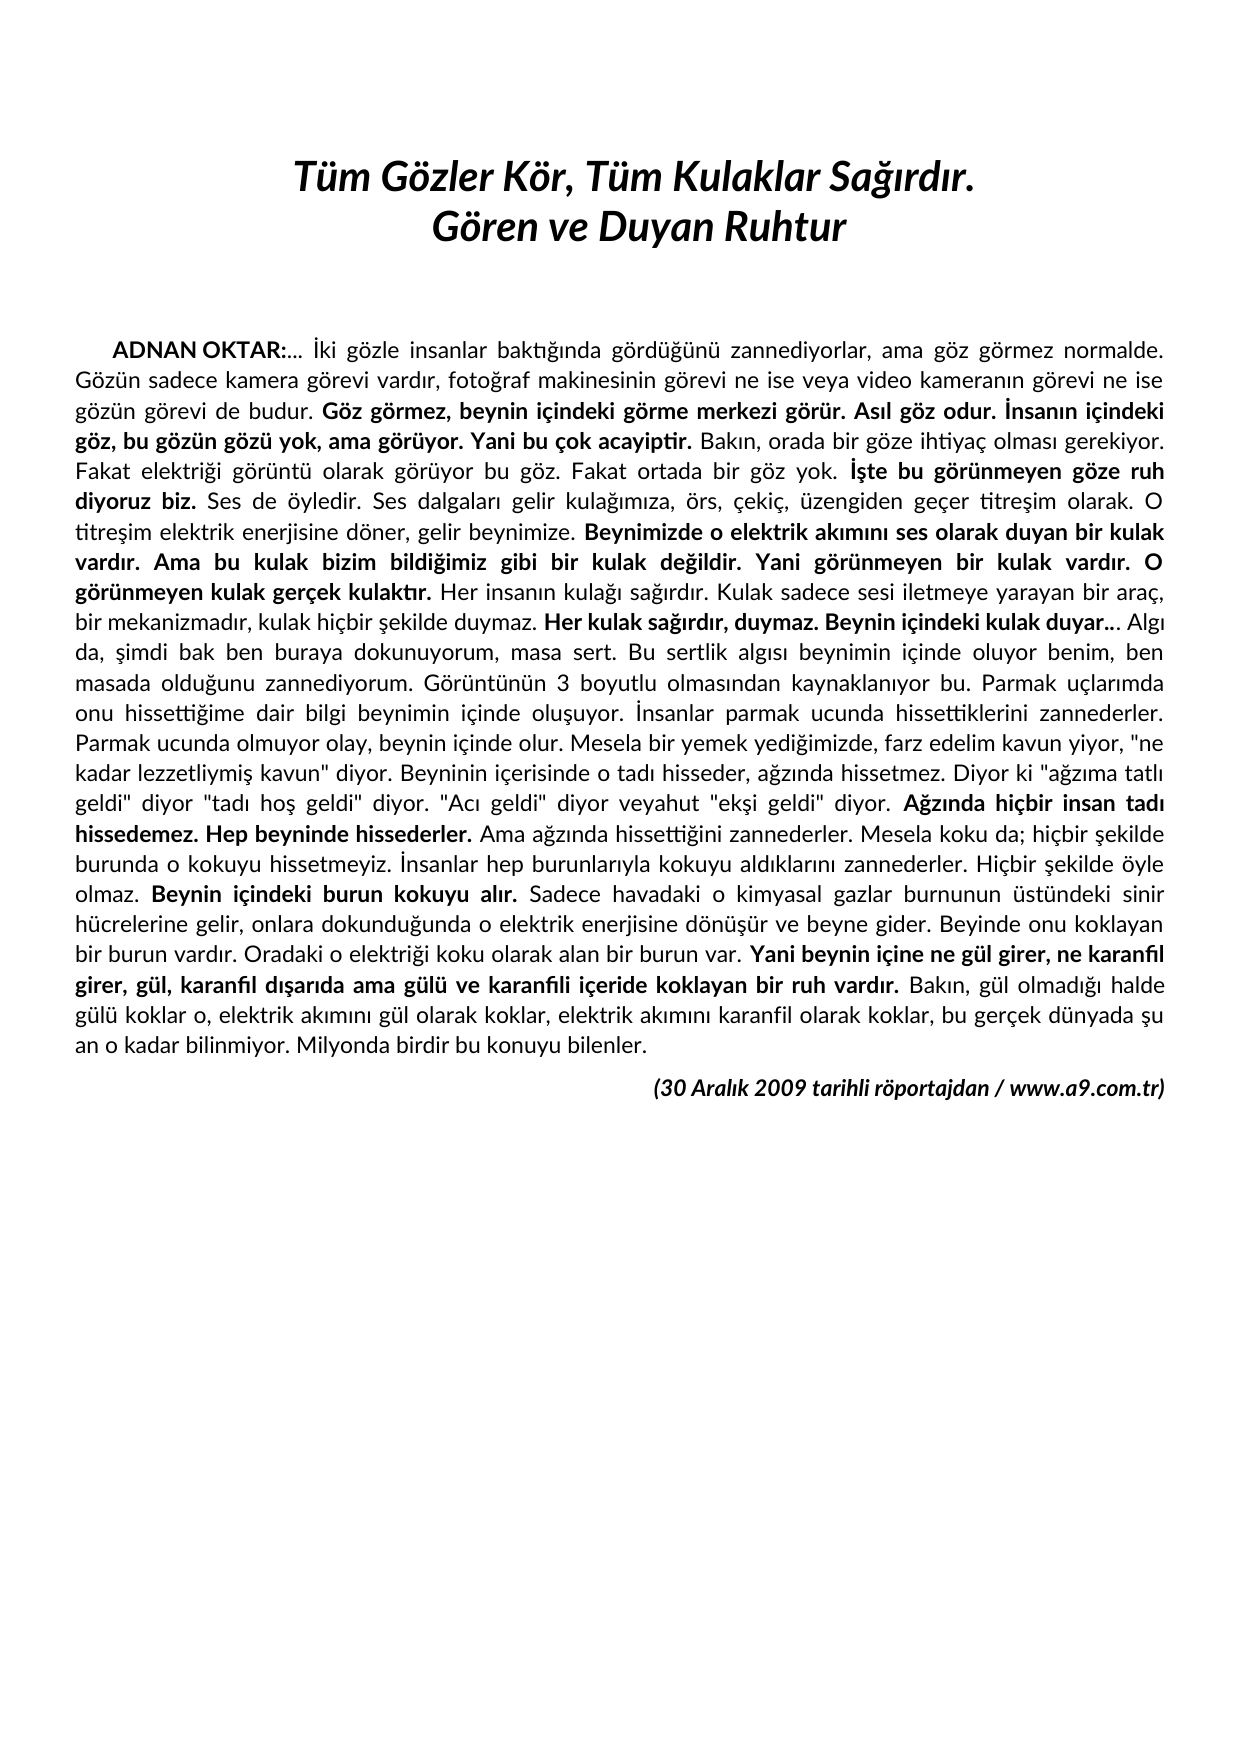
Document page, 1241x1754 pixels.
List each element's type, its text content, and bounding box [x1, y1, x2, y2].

text ADNAN OKTAR:... İki gözle insanlar baktığında gördüğünü zannediyorlar, ama göz görmez normalde. Gözün sadece kamera görevi vardır, fotoğraf makinesinin görevi ne ise veya video kameranın görevi ne ise gözün görevi de budur. Göz görmez, beynin içindeki görme merkezi görür. Asıl göz odur. İnsanın içindeki göz, bu gözün gözü yok, ama görüyor. Yani bu çok acayiptir. Bakın, orada bir göze ihtiyaç olması gerekiyor. Fakat elektriği görüntü olarak görüyor bu göz. Fakat ortada bir göz yok. İşte bu görünmeyen göze ruh diyoruz biz. Ses de öyledir. Ses dalgaları gelir kulağımıza, örs, çekiç, üzengiden geçer titreşim olarak. O titreşim elektrik enerjisine döner, gelir beynimize. Beynimizde o elektrik akımını ses olarak duyan bir kulak vardır. Ama bu kulak bizim bildiğimiz gibi bir kulak değildir. Yani görünmeyen bir kulak vardır. O görünmeyen kulak gerçek kulaktır. Her insanın kulağı sağırdır. Kulak sadece sesi iletmeye yarayan bir araç, bir mekanizmadır, kulak hiçbir şekilde duymaz. Her kulak sağırdır, duymaz. Beynin içindeki kulak duyar... Algı da, şimdi bak ben buraya dokunuyorum, masa sert. Bu sertlik algısı beynimin içinde oluyor benim, ben masada olduğunu zannediyorum. Görüntünün 3 boyutlu olmasından kaynaklanıyor bu. Parmak uçlarımda onu hissettiğime dair bilgi beynimin içinde oluşuyor. İnsanlar parmak ucunda hissettiklerini zannederler. Parmak ucunda olmuyor olay, beynin içinde olur. Mesela bir yemek yediğimizde, farz edelim kavun yiyor, "ne kadar lezzetliymiş kavun" diyor. Beyninin içerisinde o tadı hisseder, ağzında hissetmez. Diyor ki "ağzıma tatlı geldi" diyor "tadı hoş geldi" diyor. "Acı geldi" diyor veyahut "ekşi geldi" diyor. Ağzında hiçbir insan tadı hissedemez. Hep beyninde hissederler. Ama ağzında hissettiğini zannederler. Mesela koku da; hiçbir şekilde burunda o kokuyu hissetmeyiz. İnsanlar hep burunlarıyla kokuyu aldıklarını zannederler. Hiçbir şekilde öyle olmaz. Beynin içindeki burun kokuyu alır. Sadece havadaki o kimyasal gazlar burnunun üstündeki sinir hücrelerine gelir, onlara dokunduğunda o elektrik enerjisine dönüşür ve beyne gider. Beyinde onu koklayan bir burun vardır. Oradaki o elektriği koku olarak alan bir burun var. Yani beynin içine ne gül girer, ne karanfil girer, gül, karanfil dışarıda ama gülü ve karanfili içeride koklayan bir ruh vardır. Bakın, gül olmadığı halde gülü koklar o, elektrik akımını gül olarak koklar, elektrik akımını karanfil olarak koklar, bu gerçek dünyada şu an o kadar bilinmiyor. Milyonda birdir bu konuyu bilenler. [75, 336, 1165, 1058]
subtitle Tüm Gözler Kör, Tüm Kulaklar Sağırdır. Gören ve Duyan Ruhtur [112, 150, 1165, 250]
text (30 Aralık 2009 tarihli röportajdan / www.a9.com.tr) [75, 1074, 1165, 1101]
